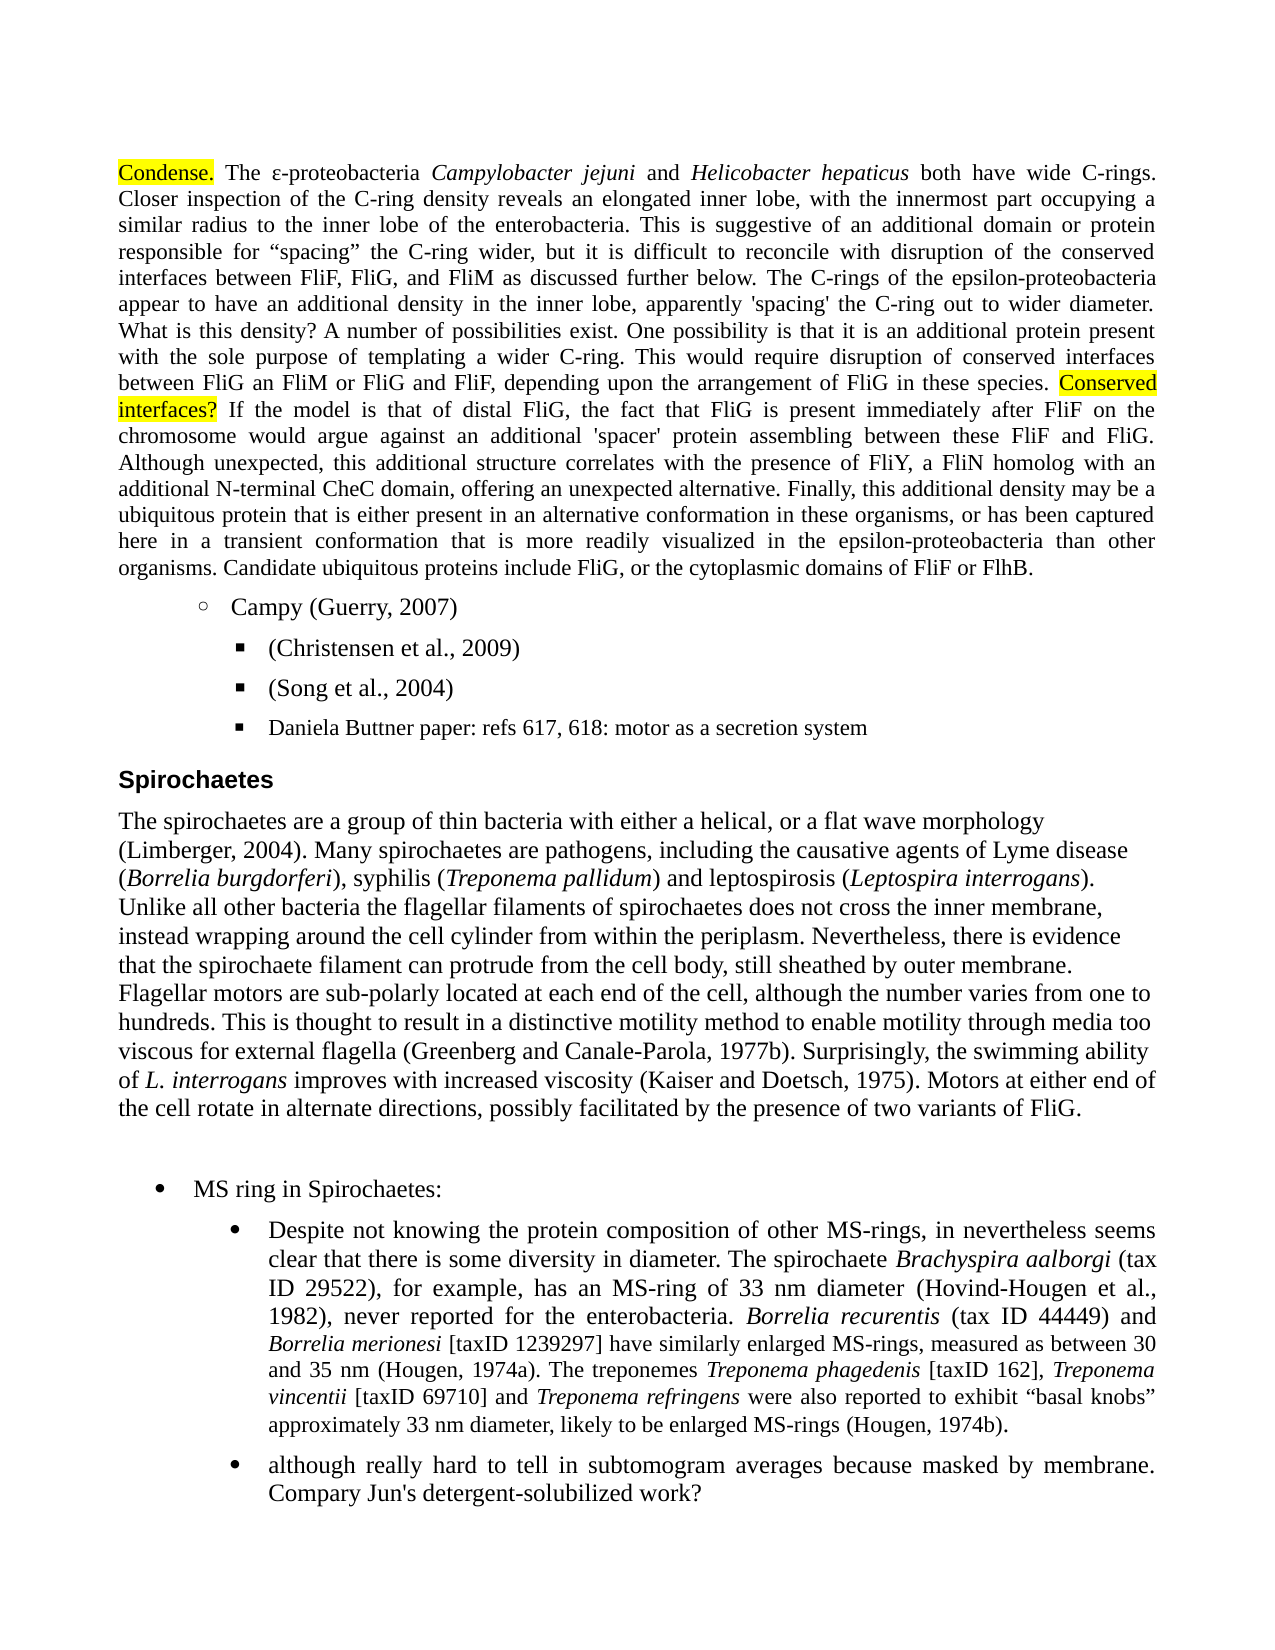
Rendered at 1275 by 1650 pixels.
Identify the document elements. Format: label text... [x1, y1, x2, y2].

list Campy (Guerry, 2007) [193, 592, 1157, 621]
list Despite not knowing the protein composition of other MS-rings, in nevertheless seems clear that there is some diversity in diameter. The spirochaete Brachyspira aalborgi (tax ID 29522), for example, has an MS-ring of 33 nm diameter (Hovind-Hougen et al., 1982), never reported for the enterobacteria. Borrelia recurentis (tax ID 44449) and Borrelia merionesi [taxID 1239297] have similarly enlarged MS-rings, measured as between 30 and 35 nm (Hougen, 1974a). The treponemes Treponema phagedenis [taxID 162], Treponema vincentii [taxID 69710] and Treponema refringens were also reported to exhibit “basal knobs” approximately 33 nm diameter, likely to be enlarged MS-rings (Hougen, 1974b). [231, 1215, 1157, 1438]
list Daniela Buttner paper: refs 617, 618: motor as a secretion system [231, 714, 1157, 740]
list MS ring in Spirochaetes: [156, 1174, 1157, 1203]
list (Song et al., 2004) [231, 673, 1157, 702]
list although really hard to tell in subtomogram averages because masked by membrane. Compary Jun's detergent-solubilized work? [231, 1450, 1157, 1507]
list (Christensen et al., 2009) [231, 633, 1157, 661]
text The spirochaetes are a group of thin bacteria with either a helical, or a flat wave morphology (Limberger, 2004). Many spirochaetes are pathogens, including the causative agents of Lyme disease (Borrelia burgdorferi), syphilis (Treponema pallidum) and leptospirosis (Leptospira interrogans). Unlike all other bacteria the flagellar filaments of spirochaetes does not cross the inner membrane, instead wrapping around the cell cylinder from within the periplasm. Nevertheless, there is evidence that the spirochaete filament can protrude from the cell body, still sheathed by outer membrane. Flagellar motors are sub-polarly located at each end of the cell, although the number varies from one to hundreds. This is thought to result in a distinctive motility method to enable motility through media too viscous for external flagella (Greenberg and Canale-Parola, 1977b). Surprisingly, the swimming ability of L. interrogans improves with increased viscosity (Kaiser and Doetsch, 1975). Motors at either end of the cell rotate in alternate directions, possibly facilitated by the presence of two variants of FliG. [118, 806, 1157, 1122]
subtitle Spirochaetes [118, 765, 1157, 793]
text Condense. The ε-proteobacteria Campylobacter jejuni and Helicobacter hepaticus both have wide C-rings. Closer inspection of the C-ring density reveals an elongated inner lobe, with the innermost part occupying a similar radius to the inner lobe of the enterobacteria. This is suggestive of an additional domain or protein responsible for “spacing” the C-ring wider, but it is difficult to reconcile with disruption of the conserved interfaces between FliF, FliG, and FliM as discussed further below. The C-rings of the epsilon-proteobacteria appear to have an additional density in the inner lobe, apparently 'spacing' the C-ring out to wider diameter. What is this density? A number of possibilities exist. One possibility is that it is an additional protein present with the sole purpose of templating a wider C-ring. This would require disruption of conserved interfaces between FliG an FliM or FliG and FliF, depending upon the arrangement of FliG in these species. Conserved interfaces? If the model is that of distal FliG, the fact that FliG is present immediately after FliF on the chromosome would argue against an additional 'spacer' protein assembling between these FliF and FliG. Although unexpected, this additional structure correlates with the presence of FliY, a FliN homolog with an additional N-terminal CheC domain, offering an unexpected alternative. Finally, this additional density may be a ubiquitous protein that is either present in an alternative conformation in these organisms, or has been captured here in a transient conformation that is more readily visualized in the epsilon-proteobacteria than other organisms. Candidate ubiquitous proteins include FliG, or the cytoplasmic domains of FliF or FlhB. [118, 159, 1157, 580]
